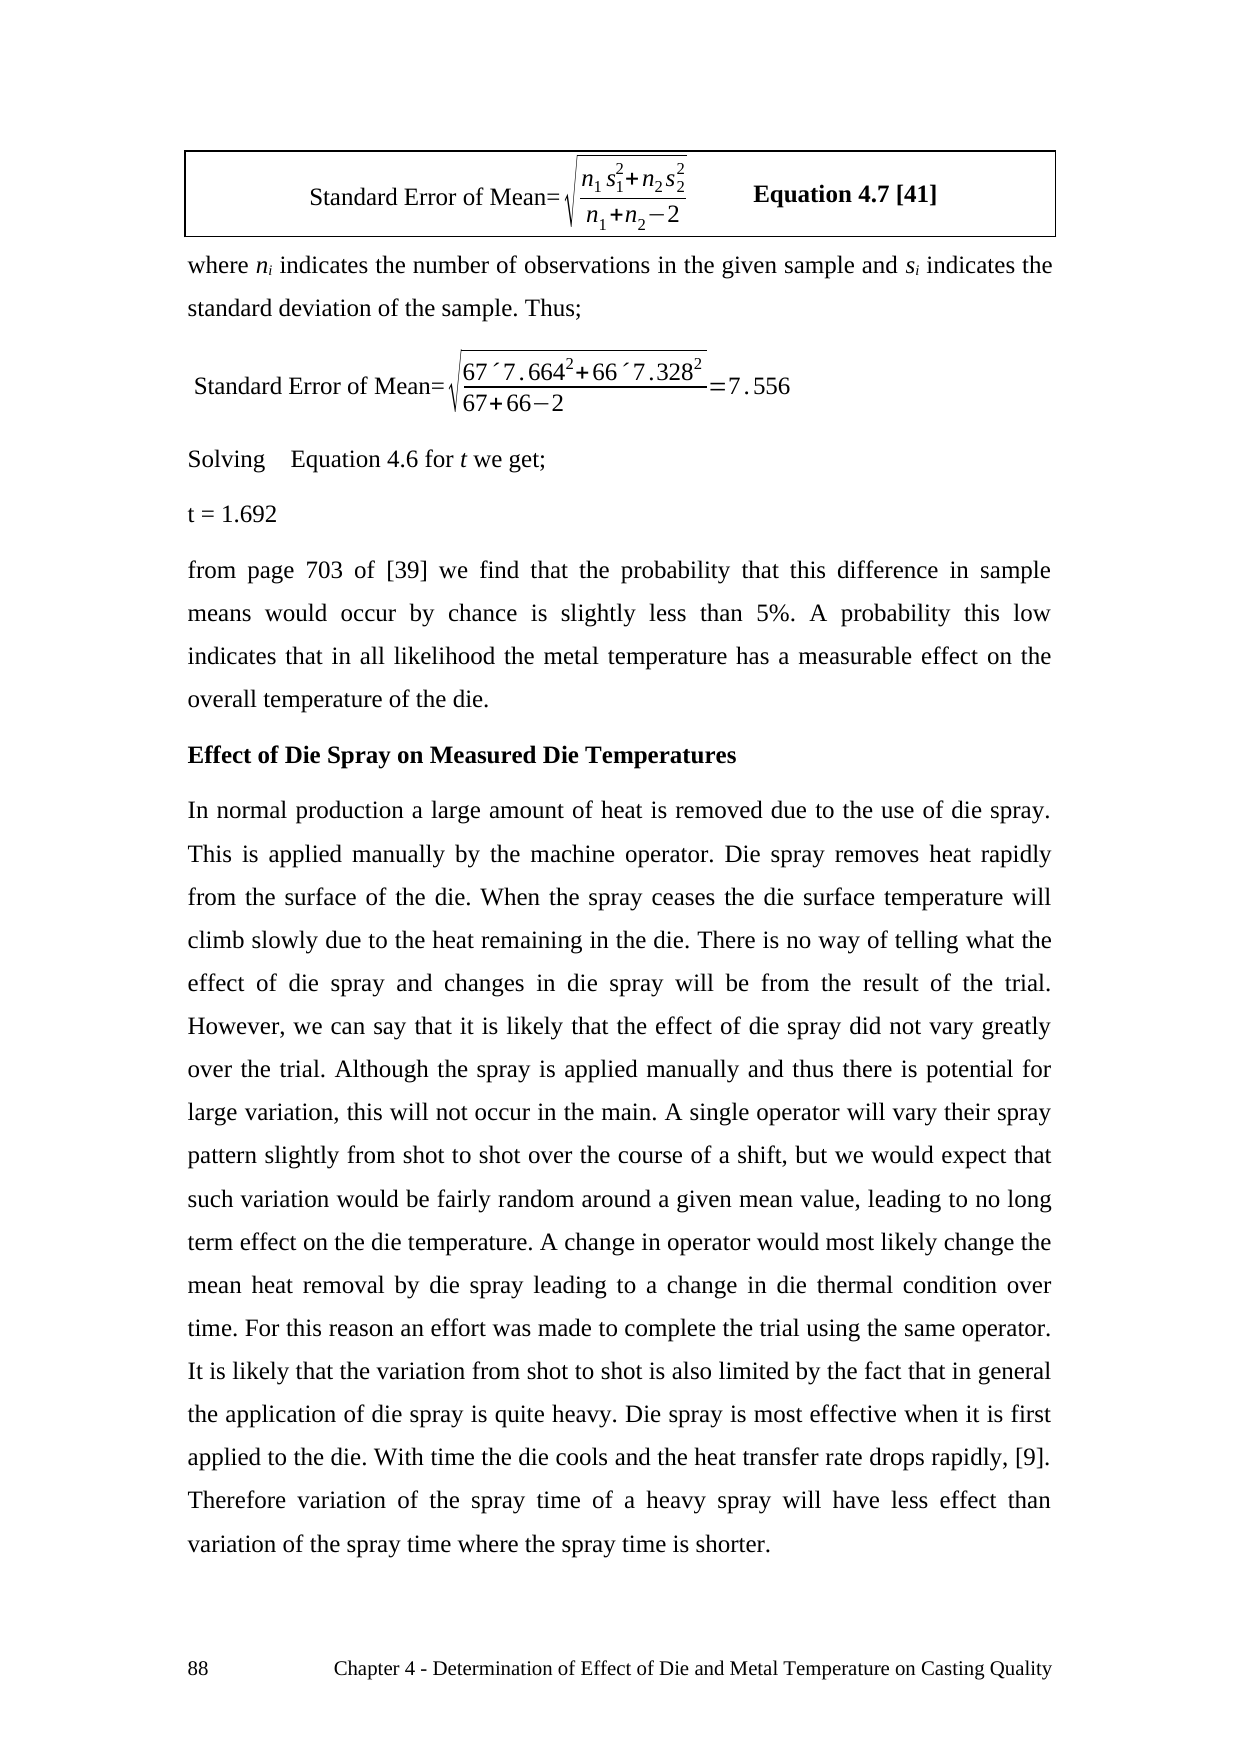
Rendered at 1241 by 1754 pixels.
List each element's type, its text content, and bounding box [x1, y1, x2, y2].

text Effect of Die Spray on Measured Die Temperatures [187, 740, 1053, 769]
text t = 1.692 [187, 499, 1053, 528]
text Equation 4.7 [41] [186, 152, 1055, 236]
text where ni indicates the number of observations in the given sample and si indicates the standard deviation of the sample. Thus; [187, 250, 1053, 322]
text Solving Equation 4 .6 for t we get; [187, 444, 1053, 472]
text In normal production a large amount of heat is removed due to the use of die spray. This is applied manually by the machine operator. Die spray removes heat rapidly from the surface of the die. When the spray ceases the die surface temperature will climb slowly due to the heat remaining in the die. There is no way of telling what the effect of die spray and changes in die spray will be from the result of the trial. However, we can say that it is likely that the effect of die spray did not vary greatly over the trial. Although the spray is applied manually and thus there is potential for large variation, this will not occur in the main. A single operator will vary their spray pattern slightly from shot to shot over the course of a shift, but we would expect that such variation would be fairly random around a given mean value, leading to no long term effect on the die temperature. A change in operator would most likely change the mean heat removal by die spray leading to a change in die thermal condition over time. For this reason an effort was made to complete the trial using the same operator. It is likely that the variation from shot to shot is also limited by the fact that in general the application of die spray is quite heavy. Die spray is most effective when it is first applied to the die. With time the die cools and the heat transfer rate drops rapidly, [9]. Therefore variation of the spray time of a heavy spray will have less effect than variation of the spray time where the spray time is shorter. [187, 796, 1053, 1557]
text from page 703 of [39] we find that the probability that this difference in sample means would occur by chance is slightly less than 5%. A probability this low indicates that in all likelihood the metal temperature has a measurable effect on the overall temperature of the die. [187, 555, 1053, 713]
